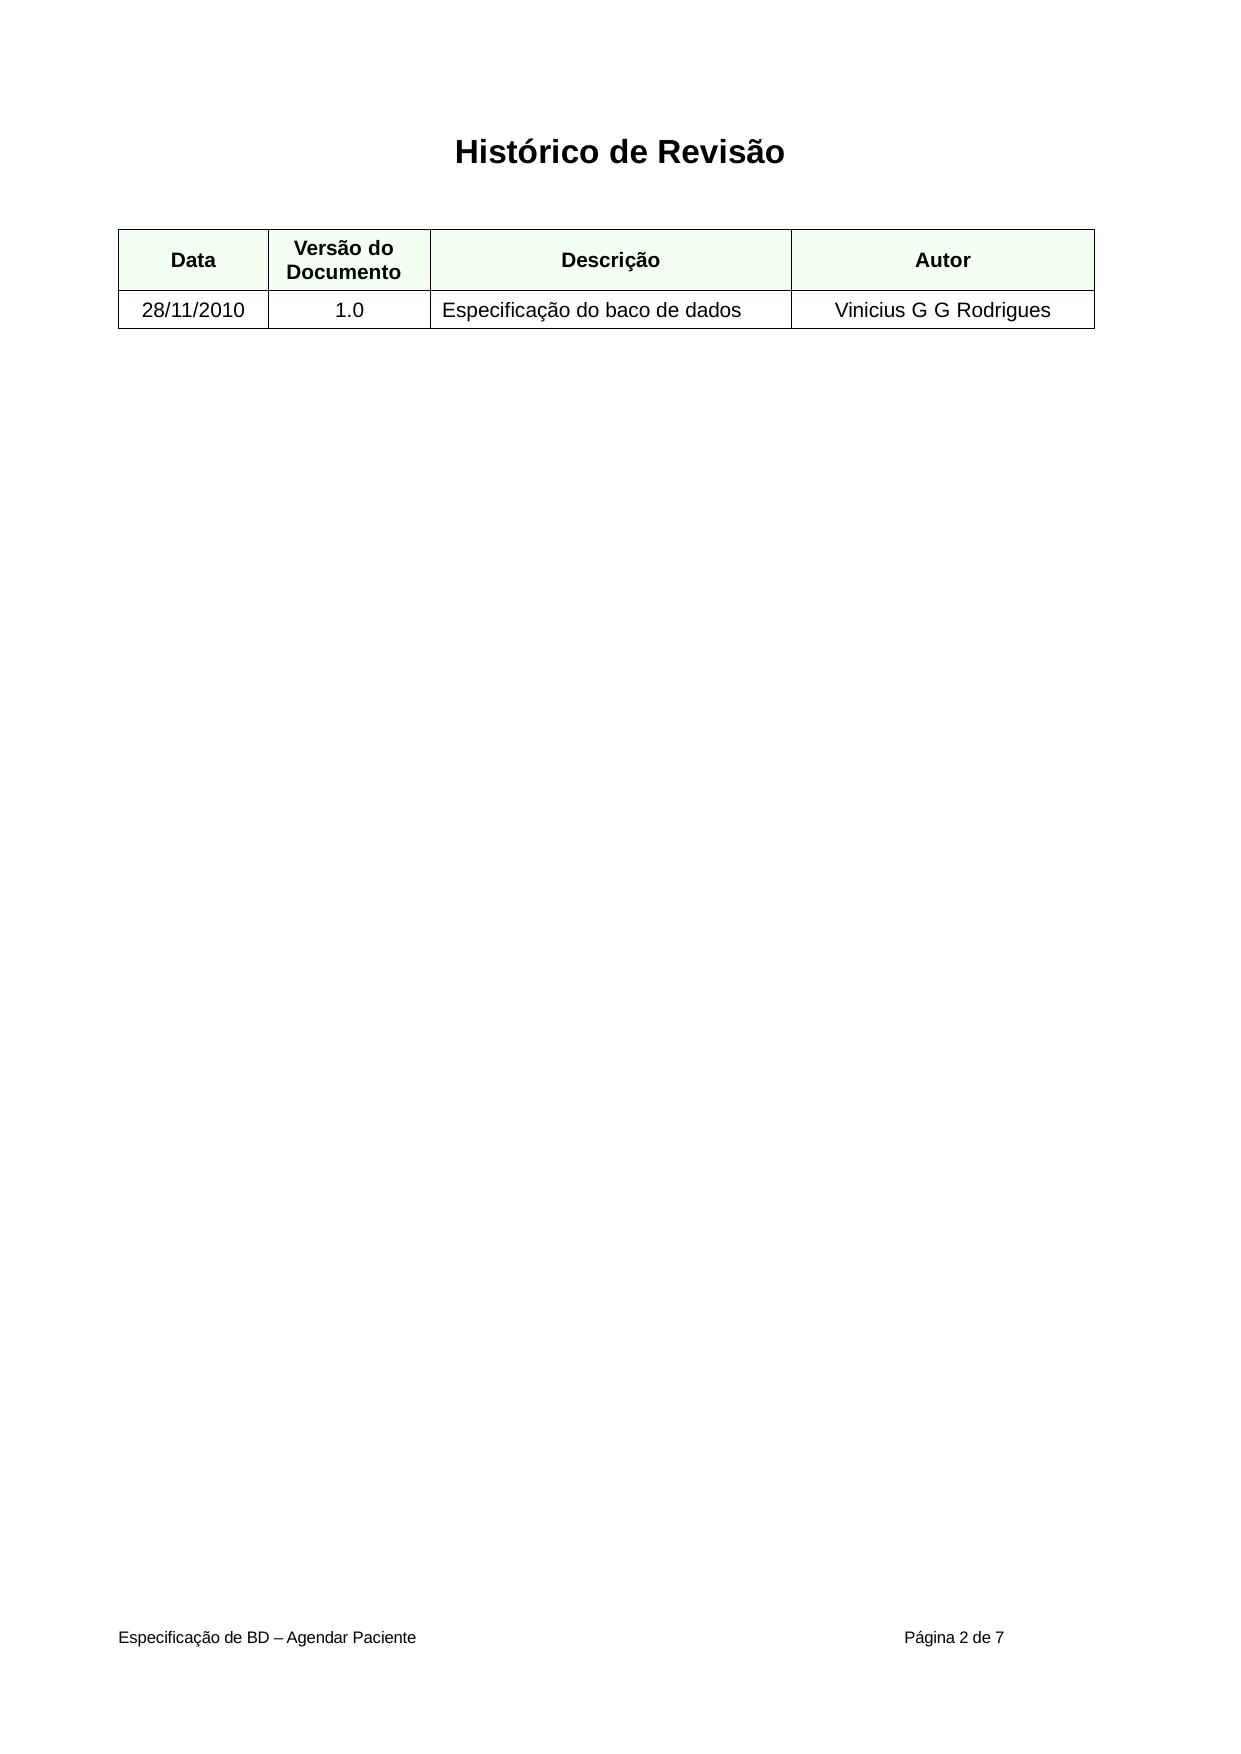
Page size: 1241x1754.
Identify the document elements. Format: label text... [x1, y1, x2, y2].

text Histórico de Revisão [118, 132, 1122, 171]
table_header Versão do Documento [269, 230, 430, 290]
table_header Autor [792, 230, 1094, 290]
table_header Data [119, 230, 268, 290]
table_cell 1.0 [269, 291, 430, 328]
table_cell Vinicius G G Rodrigues [792, 291, 1094, 328]
table_cell Especificação do baco de dados [431, 291, 791, 328]
table_header Descrição [431, 230, 791, 290]
table_cell 28/11/2010 [119, 291, 268, 328]
